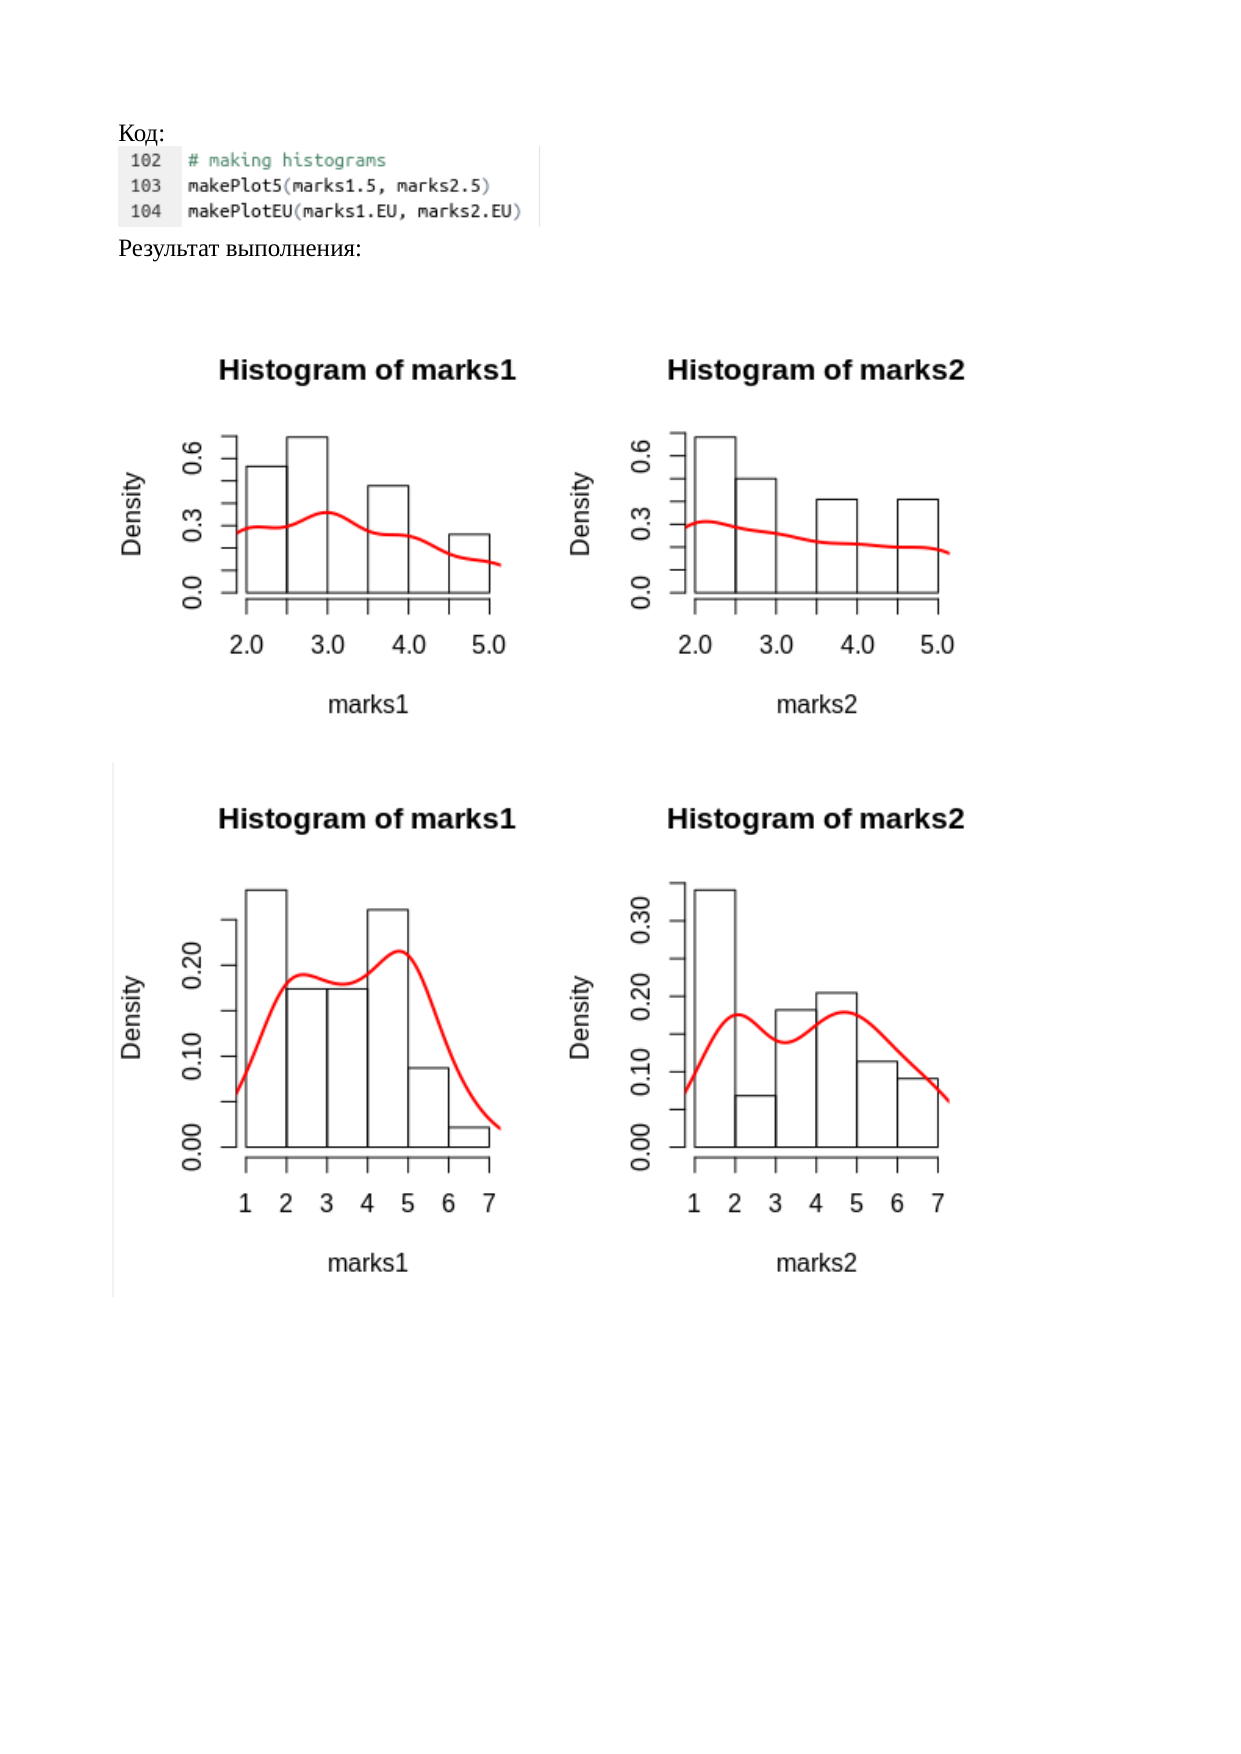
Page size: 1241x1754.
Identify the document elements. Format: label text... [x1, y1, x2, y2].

picture [114, 308, 1005, 740]
text Код: [118, 118, 1122, 147]
picture [112, 763, 1011, 1297]
picture [118, 146, 540, 227]
text Результат выполнения: [118, 233, 1122, 262]
